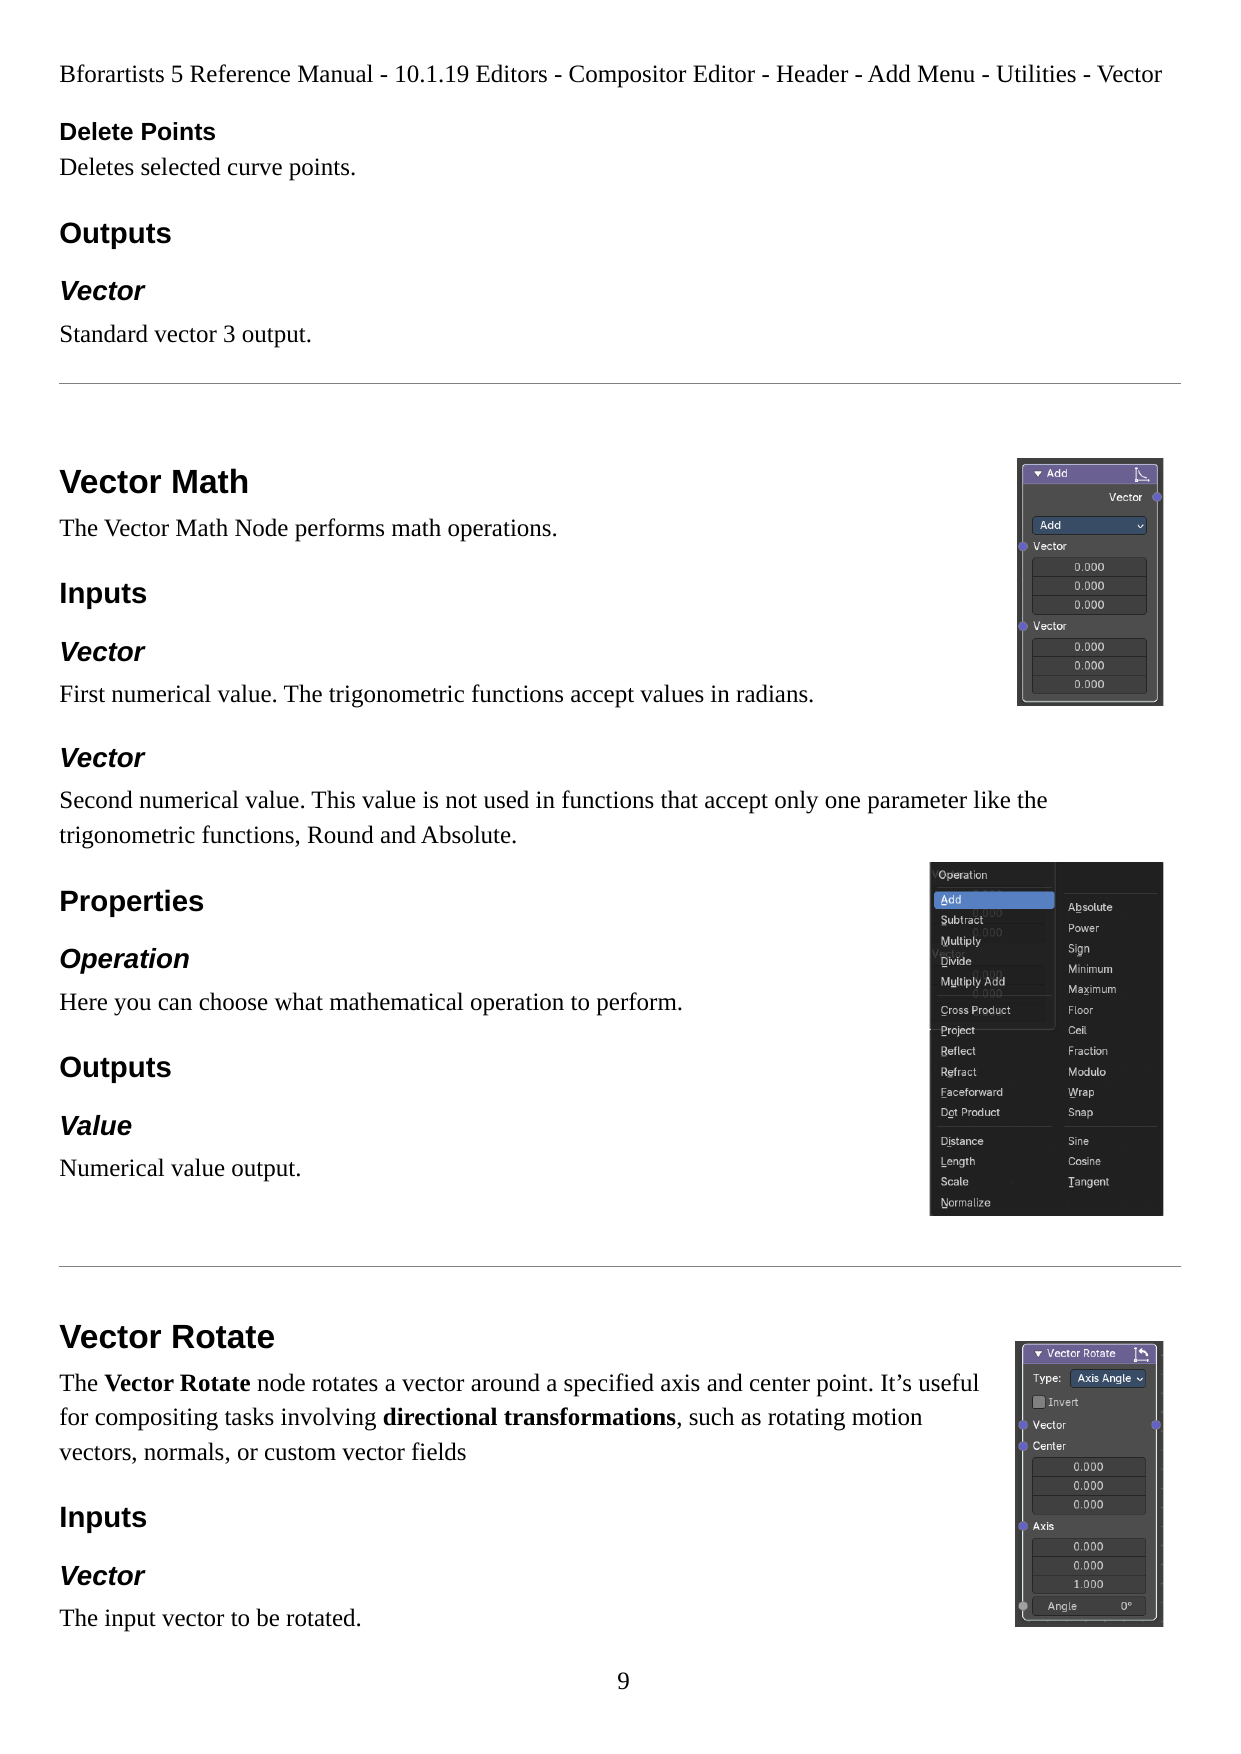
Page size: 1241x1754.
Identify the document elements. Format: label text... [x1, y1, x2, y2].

subtitle Vector Rotate [59, 1317, 1181, 1355]
subtitle [1164, 1109, 1181, 1141]
subtitle Delete Points [59, 117, 1181, 146]
subtitle Outputs [59, 1050, 929, 1084]
text Second numerical value. This value is not used in functions that accept only one parameter like the trigonometric functions, Round and Absolute. [59, 786, 1181, 849]
subtitle Properties [59, 884, 929, 917]
text The Vector Rotate node rotates a vector around a specified axis and center point. It’s useful for compositing tasks involving directional transformations, such as rotating motion vectors, normals, or custom vector fields [59, 1368, 1015, 1466]
subtitle [1164, 576, 1181, 610]
subtitle Vector [59, 741, 1181, 773]
subtitle [1164, 1050, 1181, 1084]
picture [929, 862, 1164, 1216]
picture [1017, 458, 1164, 706]
text Numerical value output. [59, 1153, 929, 1182]
subtitle Outputs [59, 216, 1181, 249]
subtitle [1164, 1500, 1181, 1534]
subtitle Inputs [59, 1500, 1015, 1534]
text The Vector Math Node performs math operations. [59, 513, 1017, 542]
text [1164, 1153, 1181, 1182]
picture [1015, 1341, 1164, 1627]
subtitle Operation [59, 942, 929, 974]
subtitle [1164, 884, 1181, 917]
subtitle [1164, 942, 1181, 974]
subtitle Vector [59, 635, 1017, 667]
subtitle Vector [59, 274, 1181, 306]
subtitle Value [59, 1109, 929, 1141]
text Deletes selected curve points. [59, 152, 1181, 181]
subtitle Vector Math [59, 462, 1017, 500]
text Here you can choose what mathematical operation to perform. [59, 987, 929, 1016]
text Standard vector 3 output. [59, 319, 1181, 348]
text The input vector to be rotated. [59, 1603, 1181, 1632]
subtitle [1164, 635, 1181, 667]
subtitle [1164, 462, 1181, 500]
subtitle [1164, 1559, 1181, 1591]
subtitle Inputs [59, 576, 1017, 610]
subtitle Vector [59, 1559, 1015, 1591]
text First numerical value. The trigonometric functions accept values in radians. [59, 679, 1181, 708]
